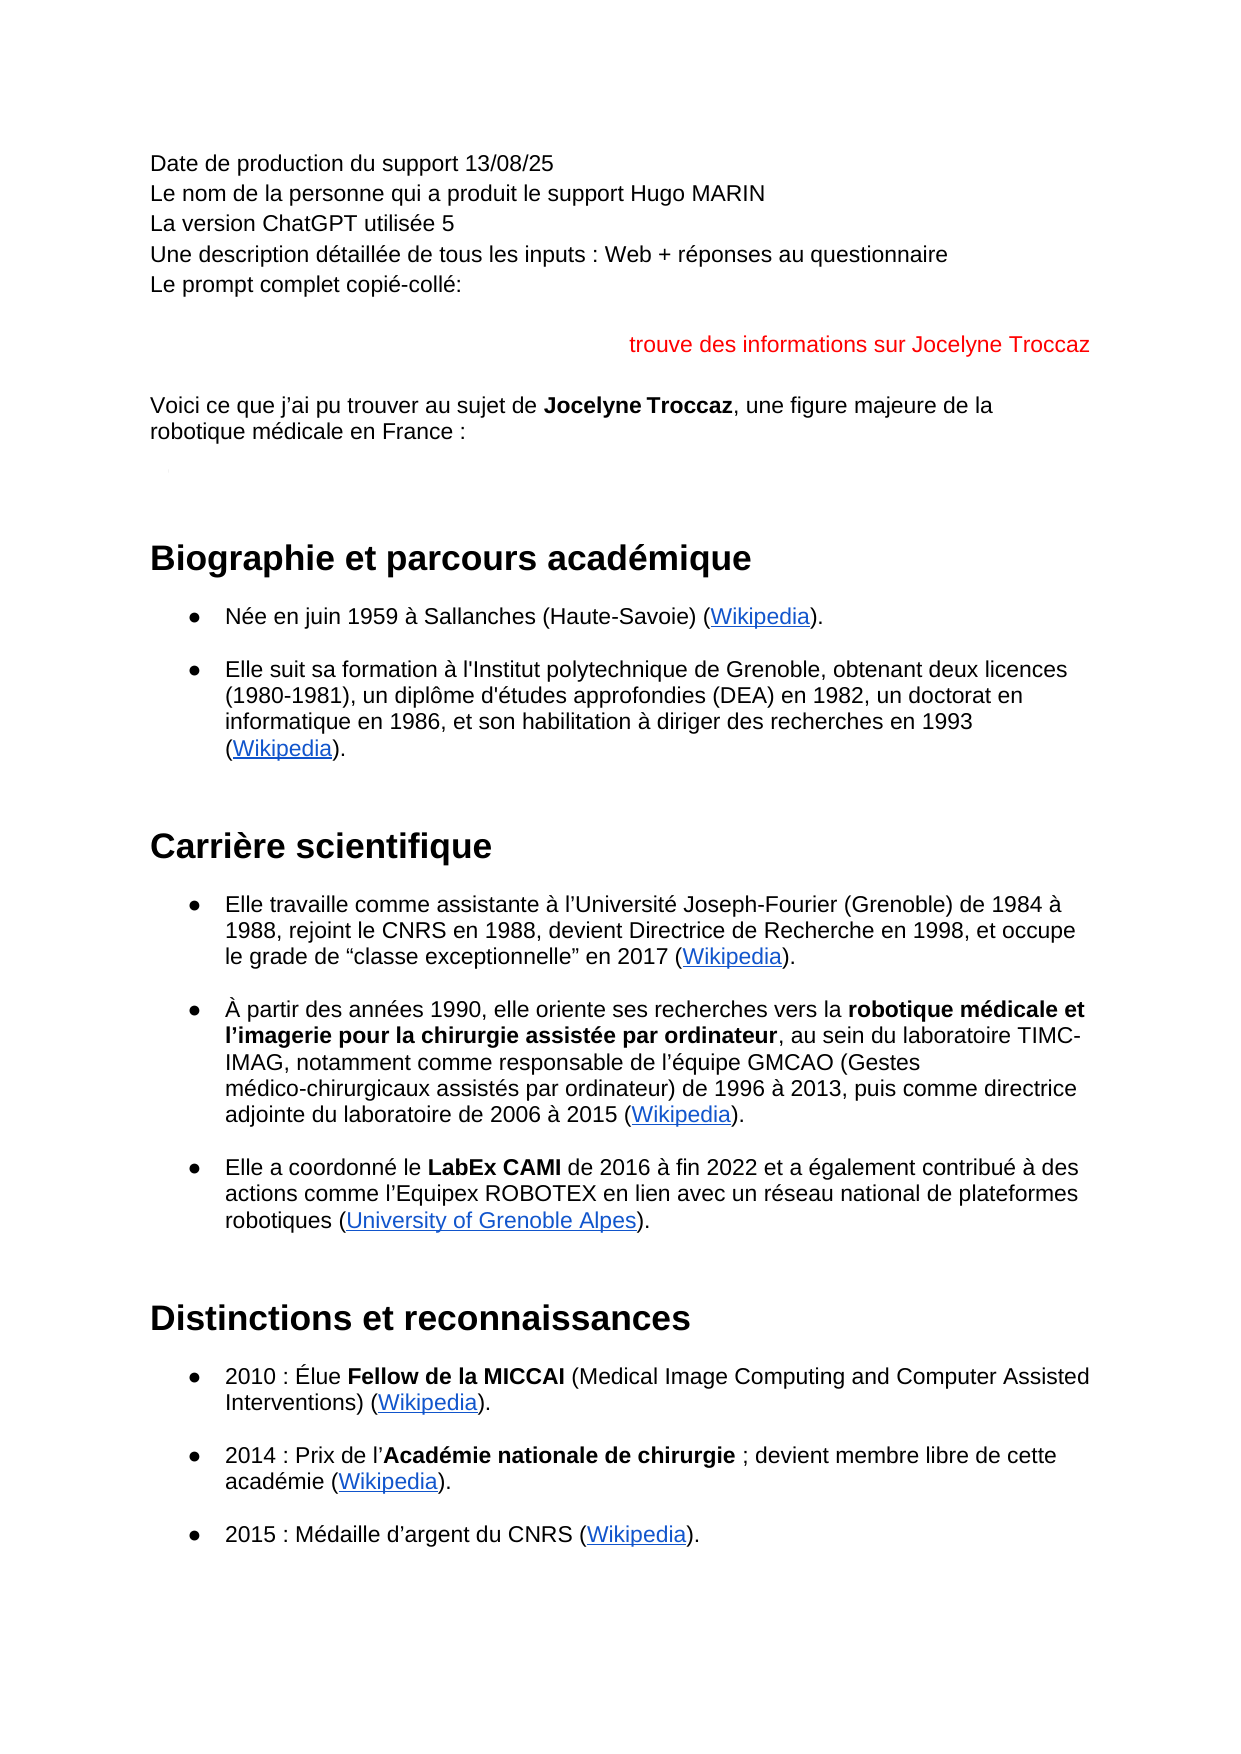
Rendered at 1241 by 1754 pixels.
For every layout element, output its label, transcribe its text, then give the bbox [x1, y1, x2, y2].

list Née en juin 1959 à Sallanches (Haute‑Savoie) (Wikipedia). [187, 603, 1090, 656]
list Elle a coordonné le LabEx CAMI de 2016 à fin 2022 et a également contribué à des actions comme l’Equipex ROBOTEX en lien avec un réseau national de plateformes robotiques (University of Grenoble Alpes). [187, 1154, 1090, 1259]
subtitle Carrière scientifique [150, 825, 1090, 866]
list 2015 : Médaille d’argent du CNRS (Wikipedia). [187, 1521, 1090, 1573]
text Le nom de la personne qui a produit le support Hugo MARIN [150, 180, 1090, 207]
text Voici ce que j’ai pu trouver au sujet de Jocelyne Troccaz, une figure majeure de la robotique médicale en France : [150, 392, 1090, 444]
subtitle Distinctions et reconnaissances [150, 1297, 1090, 1338]
text La version ChatGPT utilisée 5 [150, 210, 1090, 237]
text Le prompt complet copié-collé: [150, 271, 1090, 297]
subtitle Biographie et parcours académique [150, 537, 1090, 578]
list À partir des années 1990, elle oriente ses recherches vers la robotique médicale et l’imagerie pour la chirurgie assistée par ordinateur, au sein du laboratoire TIMC-IMAG, notamment comme responsable de l’équipe GMCAO (Gestes médico‑chirurgicaux assistés par ordinateur) de 1996 à 2013, puis comme directrice adjointe du laboratoire de 2006 à 2015 (Wikipedia). [187, 996, 1090, 1154]
list Elle travaille comme assistante à l’Université Joseph-Fourier (Grenoble) de 1984 à 1988, rejoint le CNRS en 1988, devient Directrice de Recherche en 1998, et occupe le grade de “classe exceptionnelle” en 2017 (Wikipedia). [187, 891, 1090, 996]
list 2010 : Élue Fellow de la MICCAI (Medical Image Computing and Computer Assisted Interventions) (Wikipedia). [187, 1363, 1090, 1442]
list Elle suit sa formation à l'Institut polytechnique de Grenoble, obtenant deux licences (1980‑1981), un diplôme d'études approfondies (DEA) en 1982, un doctorat en informatique en 1986, et son habilitation à diriger des recherches en 1993 (Wikipedia). [187, 656, 1090, 787]
list 2014 : Prix de l’Académie nationale de chirurgie ; devient membre libre de cette académie (Wikipedia). [187, 1442, 1090, 1521]
text trouve des informations sur Jocelyne Troccaz [150, 331, 1090, 358]
text Date de production du support 13/08/25 [150, 150, 1090, 176]
text Une description détaillée de tous les inputs : Web + réponses au questionnaire [150, 241, 1090, 267]
